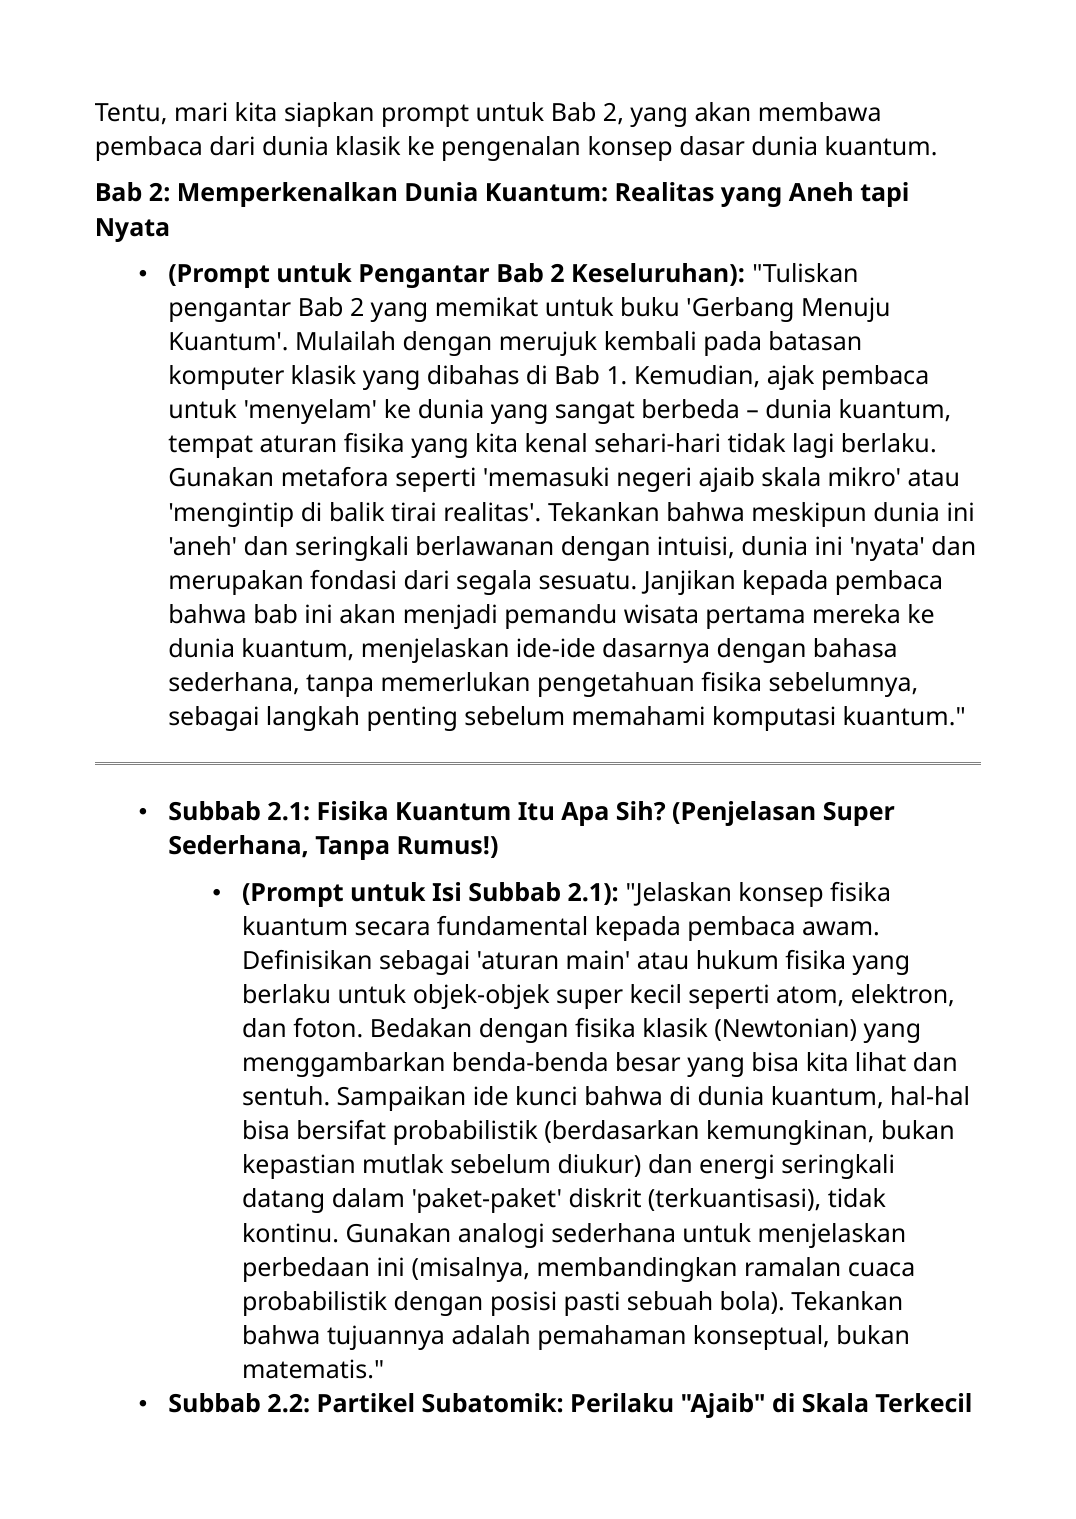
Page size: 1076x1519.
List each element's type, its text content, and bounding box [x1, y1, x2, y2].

list (Prompt untuk Pengantar Bab 2 Keseluruhan): "Tuliskan pengantar Bab 2 yang memikat untuk buku 'Gerbang Menuju Kuantum'. Mulailah dengan merujuk kembali pada batasan komputer klasik yang dibahas di Bab 1. Kemudian, ajak pembaca untuk 'menyelam' ke dunia yang sangat berbeda – dunia kuantum, tempat aturan fisika yang kita kenal sehari-hari tidak lagi berlaku. Gunakan metafora seperti 'memasuki negeri ajaib skala mikro' atau 'mengintip di balik tirai realitas'. Tekankan bahwa meskipun dunia ini 'aneh' dan seringkali berlawanan dengan intuisi, dunia ini 'nyata' dan merupakan fondasi dari segala sesuatu. Janjikan kepada pembaca bahwa bab ini akan menjadi pemandu wisata pertama mereka ke dunia kuantum, menjelaskan ide-ide dasarnya dengan bahasa sederhana, tanpa memerlukan pengetahuan fisika sebelumnya, sebagai langkah penting sebelum memahami komputasi kuantum." [139, 256, 981, 733]
list (Prompt untuk Isi Subbab 2.1): "Jelaskan konsep fisika kuantum secara fundamental kepada pembaca awam. Definisikan sebagai 'aturan main' atau hukum fisika yang berlaku untuk objek-objek super kecil seperti atom, elektron, dan foton. Bedakan dengan fisika klasik (Newtonian) yang menggambarkan benda-benda besar yang bisa kita lihat dan sentuh. Sampaikan ide kunci bahwa di dunia kuantum, hal-hal bisa bersifat probabilistik (berdasarkan kemungkinan, bukan kepastian mutlak sebelum diukur) dan energi seringkali datang dalam 'paket-paket' diskrit (terkuantisasi), tidak kontinu. Gunakan analogi sederhana untuk menjelaskan perbedaan ini (misalnya, membandingkan ramalan cuaca probabilistik dengan posisi pasti sebuah bola). Tekankan bahwa tujuannya adalah pemahaman konseptual, bukan matematis." [212, 874, 981, 1386]
text Tentu, mari kita siapkan prompt untuk Bab 2, yang akan membawa pembaca dari dunia klasik ke pengenalan konsep dasar dunia kuantum. [94, 94, 981, 163]
list Subbab 2.1: Fisika Kuantum Itu Apa Sih? (Penjelasan Super Sederhana, Tanpa Rumus!) [139, 794, 981, 862]
text Bab 2: Memperkenalkan Dunia Kuantum: Realitas yang Aneh tapi Nyata [94, 175, 981, 243]
list Subbab 2.2: Partikel Subatomik: Perilaku "Ajaib" di Skala Terkecil [139, 1386, 981, 1419]
